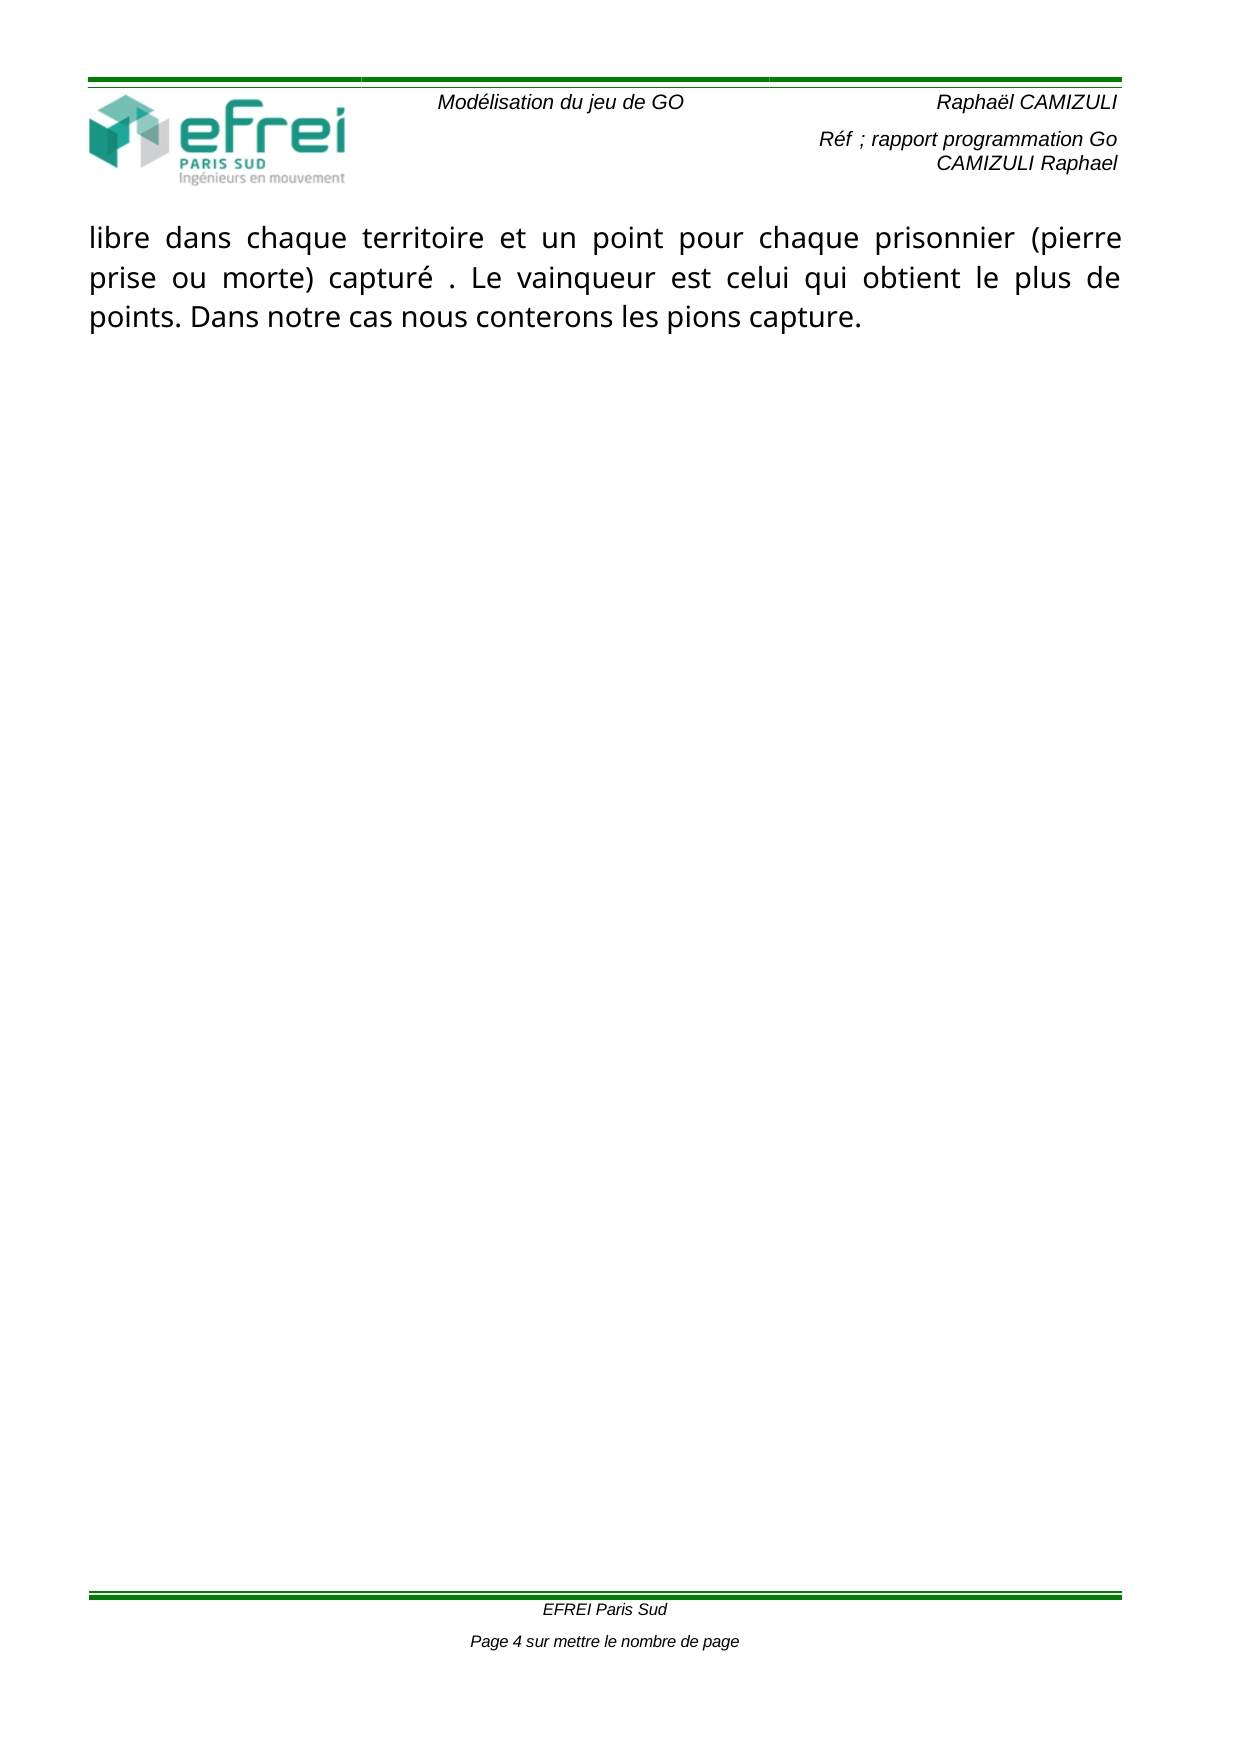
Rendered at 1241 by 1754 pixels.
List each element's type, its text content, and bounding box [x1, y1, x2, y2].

text libre dans chaque territoire et un point pour chaque prisonnier (pierre prise ou morte) capturé . Le vainqueur est celui qui obtient le plus de points. Dans notre cas nous conterons les pions capture. [89, 218, 1122, 336]
picture [89, 94, 350, 187]
